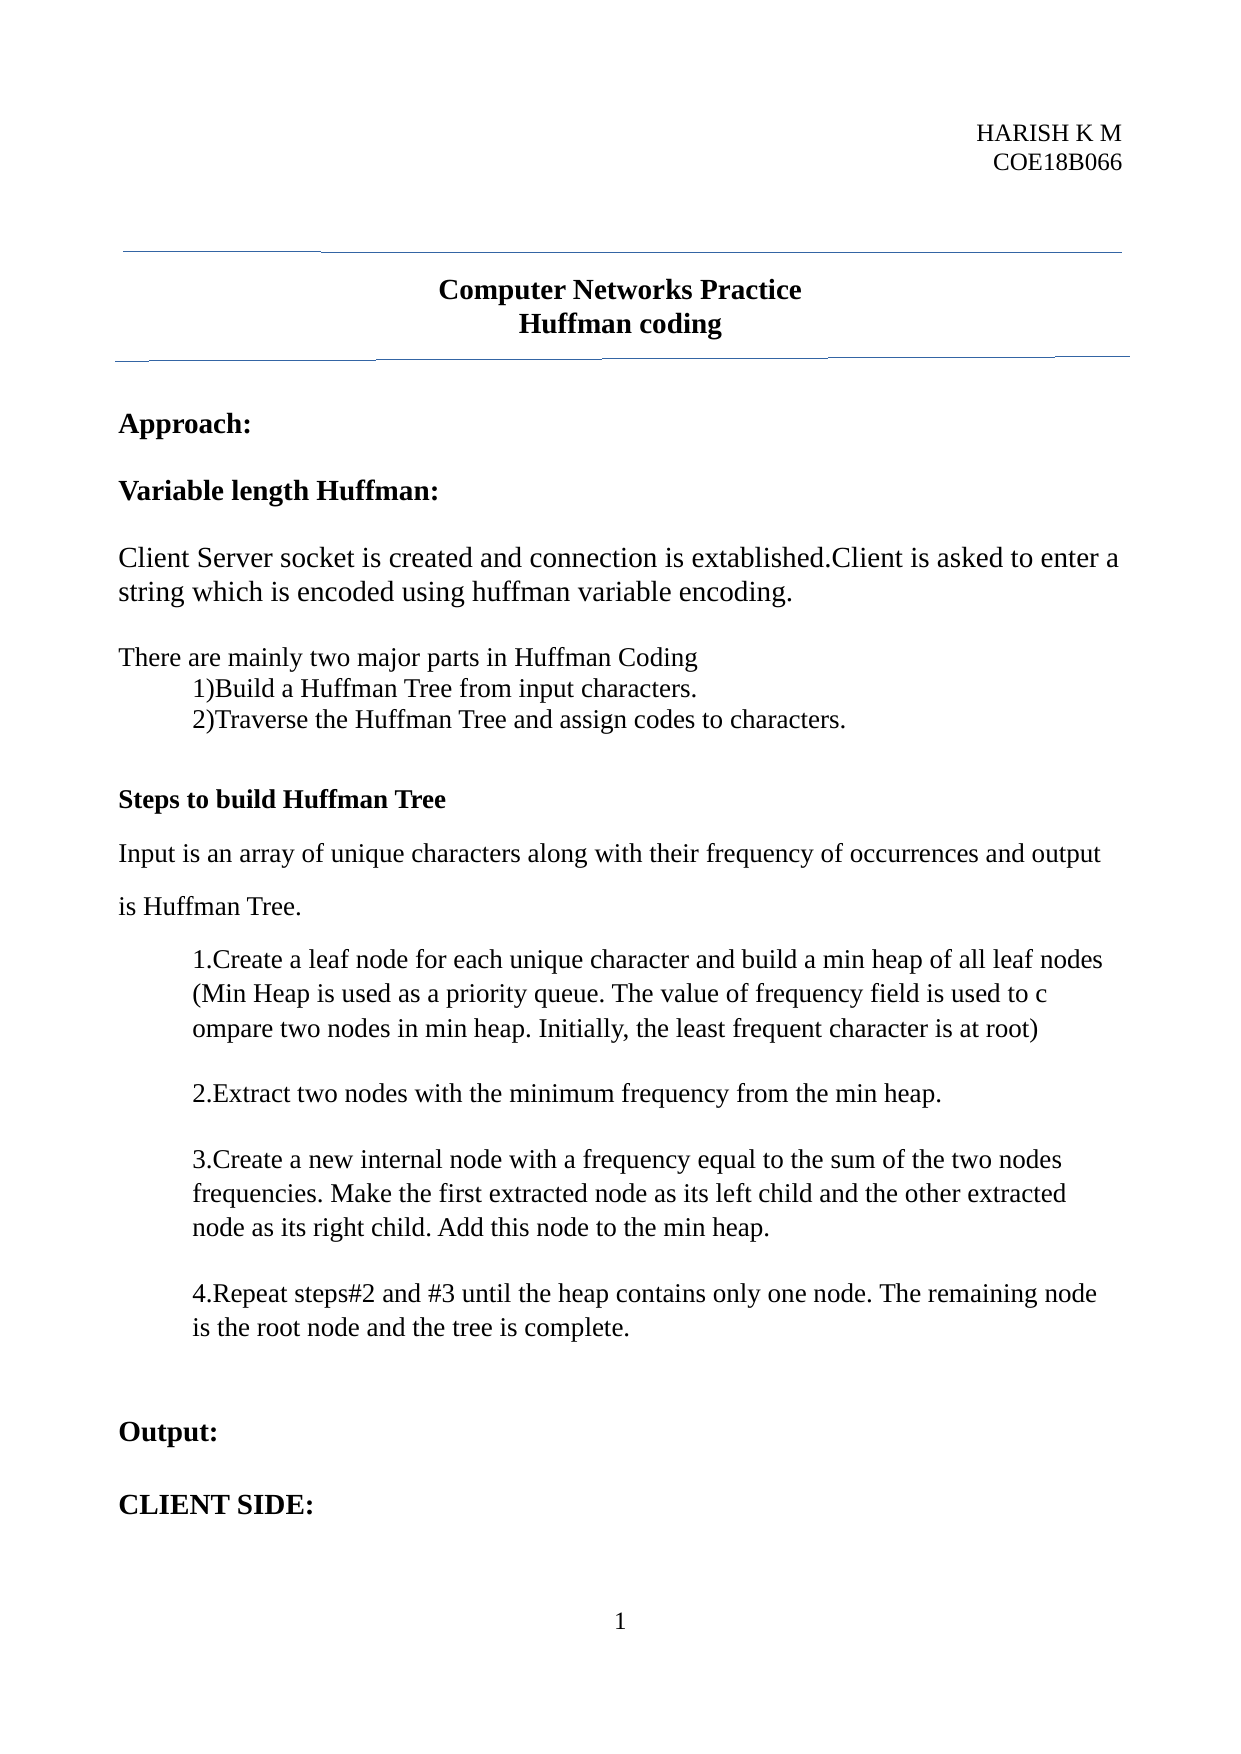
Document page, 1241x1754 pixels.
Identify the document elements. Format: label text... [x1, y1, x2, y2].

text There are mainly two major parts in Huffman Coding 1)Build a Huffman Tree from input characters. 2)Traverse the Huffman Tree and assign codes to characters. [118, 641, 1122, 734]
text 4.Repeat steps#2 and #3 until the heap contains only one node. The remaining node is the root node and the tree is complete. [118, 1277, 1122, 1342]
text 1.Create a leaf node for each unique character and build a min heap of all leaf nodes (Min Heap is used as a priority queue. The value of frequency field is used to c ompare two nodes in min heap. Initially, the least frequent character is at root) [118, 943, 1122, 1043]
text 2.Extract two nodes with the minimum frequency from the min heap. [118, 1077, 1122, 1108]
text Steps to build Huffman Tree Input is an array of unique characters along with their frequency of occurrences and output is Huffman Tree. [118, 784, 1122, 921]
text Variable length Huffman: [118, 473, 1122, 507]
text Client Server socket is created and connection is extablished.Client is asked to enter a string which is encoded using huffman variable encoding. [118, 541, 1122, 608]
text Approach: [118, 406, 1122, 440]
text CLIENT SIDE: [118, 1487, 1122, 1521]
text Computer Networks Practice [118, 272, 1122, 306]
text Output: [118, 1414, 1122, 1448]
text Huffman coding [118, 306, 1122, 339]
text 3.Create a new internal node with a frequency equal to the sum of the two nodes frequencies. Make the first extracted node as its left child and the other extracted node as its right child. Add this node to the min heap. [118, 1143, 1122, 1243]
